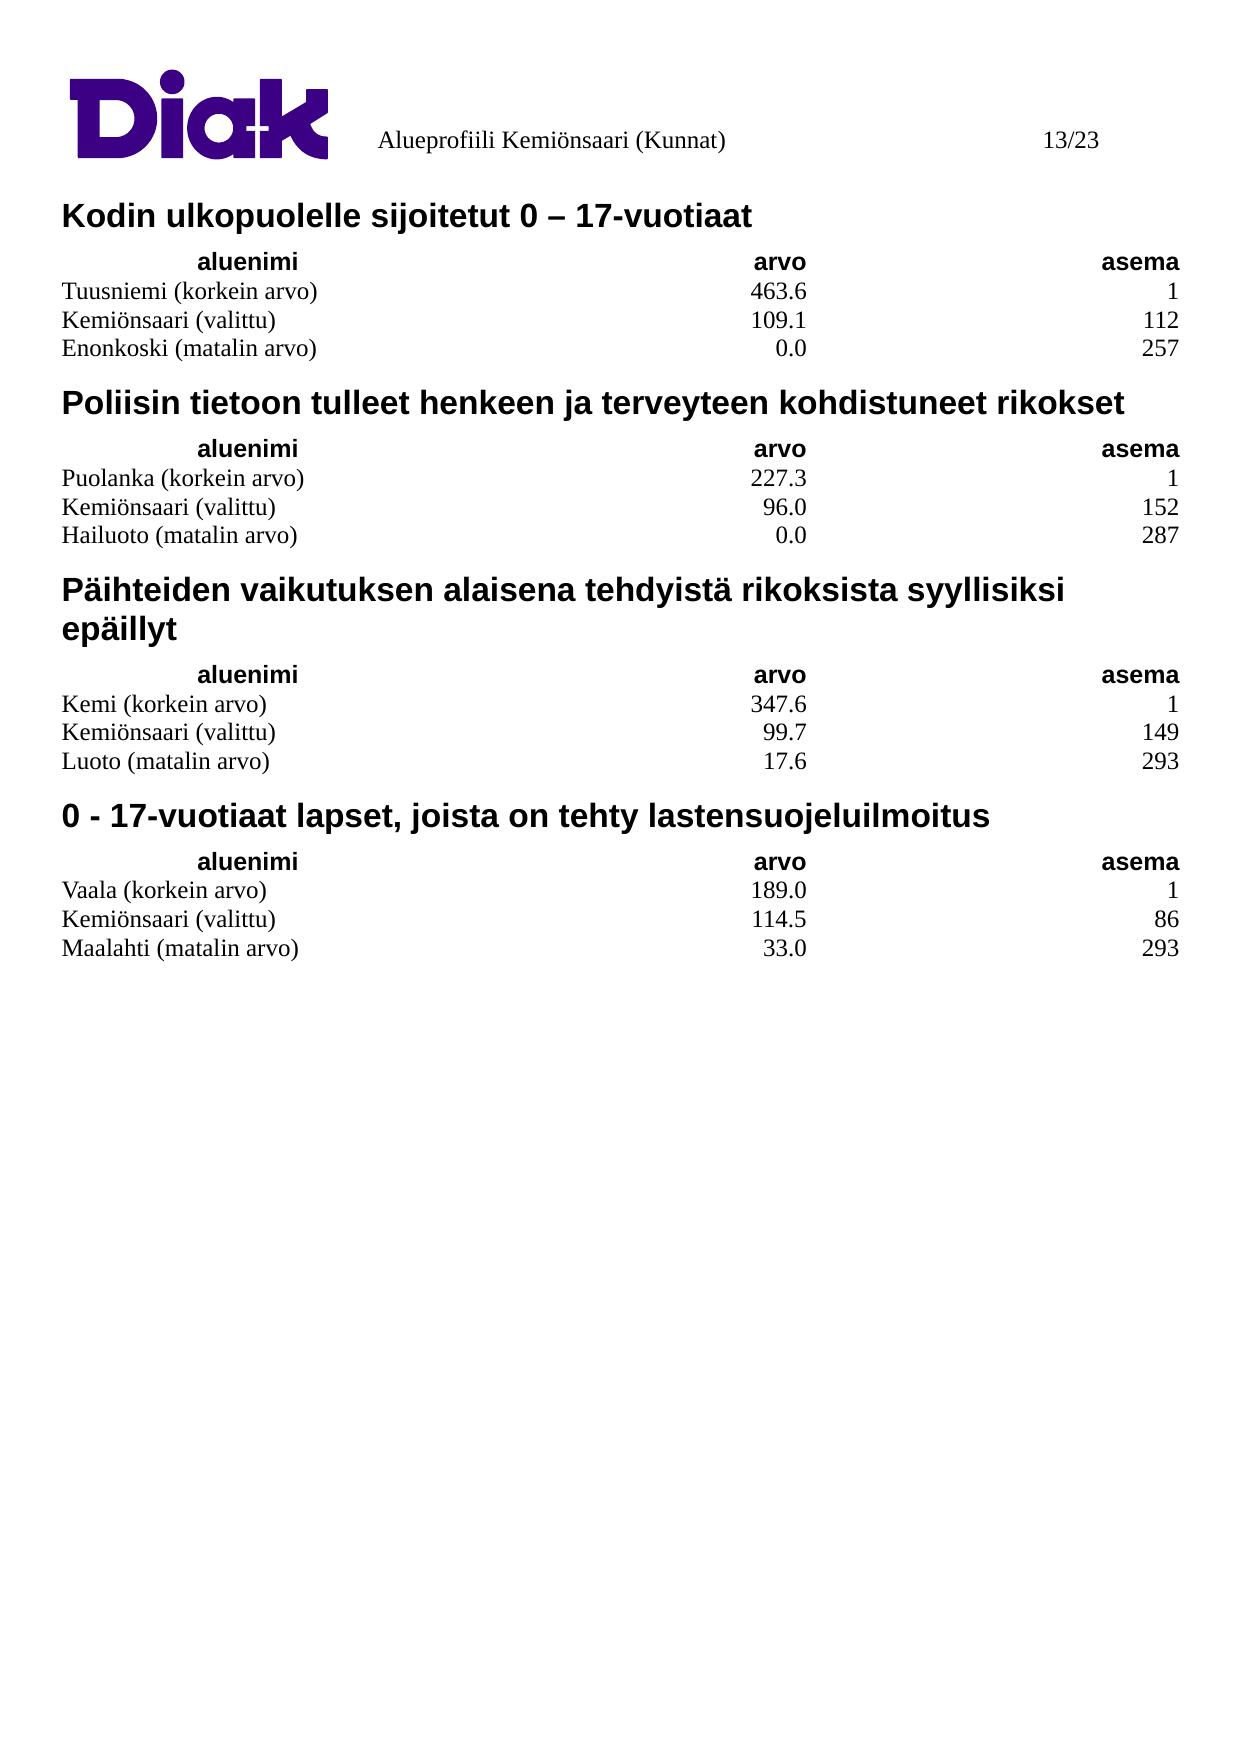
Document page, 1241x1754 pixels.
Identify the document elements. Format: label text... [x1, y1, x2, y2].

table_cell 1 [806, 276, 1179, 305]
table_cell Kemiönsaari (valittu) [61, 718, 434, 746]
table_cell 149 [806, 718, 1179, 746]
table_cell 99.7 [434, 718, 806, 746]
table_header aluenimi [61, 847, 434, 876]
table_header arvo [434, 660, 806, 689]
table_cell 287 [806, 521, 1179, 549]
subtitle 0 - 17-vuotiaat lapset, joista on tehty lastensuojeluilmoitus [61, 796, 1179, 834]
table_cell 189.0 [434, 876, 806, 904]
table_cell 152 [806, 492, 1179, 521]
table_cell 1 [806, 876, 1179, 904]
table_header asema [806, 434, 1179, 463]
subtitle Poliisin tietoon tulleet henkeen ja terveyteen kohdistuneet rikokset [61, 383, 1179, 422]
table_header aluenimi [61, 247, 434, 276]
table_cell 96.0 [434, 492, 806, 521]
table_cell 227.3 [434, 463, 806, 492]
table_cell 86 [806, 904, 1179, 933]
table_cell 1 [806, 689, 1179, 717]
table_cell 293 [806, 933, 1179, 962]
table_cell Kemiönsaari (valittu) [61, 492, 434, 521]
table_cell 257 [806, 334, 1179, 362]
table_cell Enonkoski (matalin arvo) [61, 334, 434, 362]
subtitle Päihteiden vaikutuksen alaisena tehdyistä rikoksista syyllisiksi epäillyt [61, 570, 1179, 647]
table_header arvo [434, 247, 806, 276]
table_cell 1 [806, 463, 1179, 492]
table_header asema [806, 660, 1179, 689]
table_cell Kemiönsaari (valittu) [61, 305, 434, 333]
table_header aluenimi [61, 660, 434, 689]
table_cell Tuusniemi (korkein arvo) [61, 276, 434, 305]
table_cell 33.0 [434, 933, 806, 962]
table_cell Hailuoto (matalin arvo) [61, 521, 434, 549]
table_cell Kemiönsaari (valittu) [61, 904, 434, 933]
table_cell 114.5 [434, 904, 806, 933]
table_cell 293 [806, 746, 1179, 775]
table_cell 112 [806, 305, 1179, 333]
table_header asema [806, 247, 1179, 276]
table_header asema [806, 847, 1179, 876]
table_cell Luoto (matalin arvo) [61, 746, 434, 775]
table_header arvo [434, 434, 806, 463]
table_cell Puolanka (korkein arvo) [61, 463, 434, 492]
table_cell 109.1 [434, 305, 806, 333]
table_cell 0.0 [434, 521, 806, 549]
table_cell Vaala (korkein arvo) [61, 876, 434, 904]
table_cell Maalahti (matalin arvo) [61, 933, 434, 962]
table_cell Kemi (korkein arvo) [61, 689, 434, 717]
table_cell 17.6 [434, 746, 806, 775]
table_header arvo [434, 847, 806, 876]
table_cell 0.0 [434, 334, 806, 362]
table_cell 463.6 [434, 276, 806, 305]
table_cell 347.6 [434, 689, 806, 717]
subtitle Kodin ulkopuolelle sijoitetut 0 – 17-vuotiaat [61, 196, 1179, 235]
table_header aluenimi [61, 434, 434, 463]
